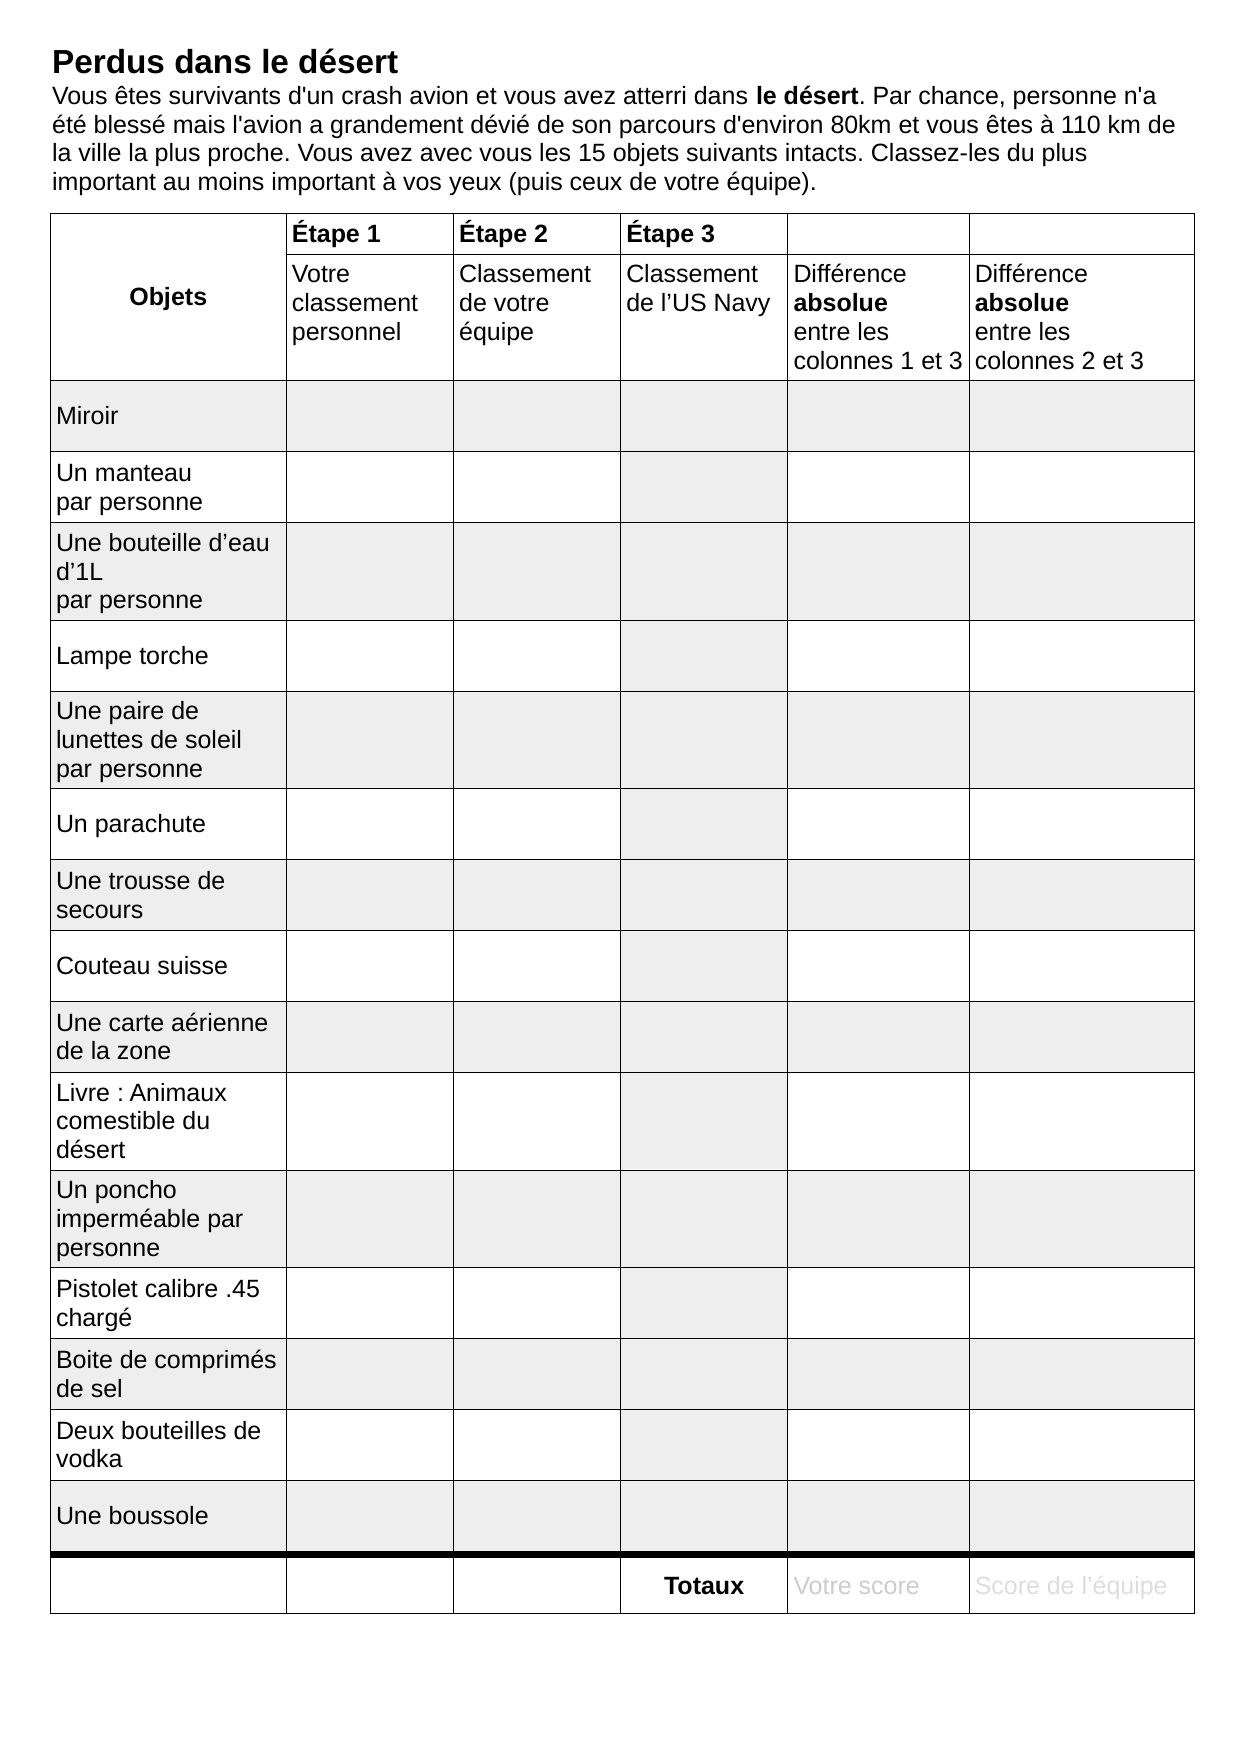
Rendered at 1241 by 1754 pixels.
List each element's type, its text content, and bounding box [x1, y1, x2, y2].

table_cell Classement de l’US Navy [621, 255, 787, 380]
table_cell [287, 789, 453, 859]
table_cell [788, 381, 969, 451]
table_cell [970, 523, 1194, 620]
table_cell [970, 1073, 1194, 1169]
table_cell [788, 1073, 969, 1169]
table_header [970, 214, 1194, 254]
table_cell [970, 860, 1194, 930]
table_cell Un manteau par personne [51, 452, 286, 522]
table_cell [621, 860, 787, 930]
table_cell [621, 381, 787, 451]
table_header Étape 3 [621, 214, 787, 254]
table_cell [454, 1410, 620, 1480]
table_cell [621, 621, 787, 691]
table_cell [287, 621, 453, 691]
table_cell [788, 1339, 969, 1409]
table_cell [788, 1002, 969, 1072]
table_cell [621, 692, 787, 788]
table_cell [788, 1552, 969, 1557]
table_cell [970, 621, 1194, 691]
table_cell Score de l’équipe [970, 1558, 1194, 1613]
table_cell [970, 1552, 1194, 1557]
table_cell Une carte aérienne de la zone [51, 1002, 286, 1072]
table_header [788, 214, 969, 254]
table_cell [788, 1481, 969, 1551]
table_cell [970, 1171, 1194, 1267]
table_cell [454, 1339, 620, 1409]
table_cell [970, 931, 1194, 1001]
table_cell [621, 523, 787, 620]
table_cell [970, 1339, 1194, 1409]
table_cell Différence absolue entre les colonnes 1 et 3 [788, 255, 969, 380]
table_cell [788, 931, 969, 1001]
table_cell [621, 789, 787, 859]
table_cell [621, 1171, 787, 1267]
table_cell Un poncho imperméable par personne [51, 1171, 286, 1267]
table_cell [454, 692, 620, 788]
table_cell [621, 452, 787, 522]
table_cell [287, 1002, 453, 1072]
table_cell [621, 1073, 787, 1169]
table_cell [287, 1552, 453, 1557]
table_cell Pistolet calibre .45 chargé [51, 1268, 286, 1338]
table_cell [970, 381, 1194, 451]
table_cell Une bouteille d’eau d’1L par personne [51, 523, 286, 620]
table_cell [970, 1002, 1194, 1072]
table_cell [287, 381, 453, 451]
table_cell Livre : Animaux comestible du désert [51, 1073, 286, 1169]
table_cell [454, 1002, 620, 1072]
table_cell [454, 1558, 620, 1613]
table_cell [788, 523, 969, 620]
table_cell Boite de comprimés de sel [51, 1339, 286, 1409]
table_cell [454, 931, 620, 1001]
table_cell [454, 523, 620, 620]
table_cell Totaux [621, 1558, 787, 1613]
table_cell [454, 452, 620, 522]
table_cell [621, 1268, 787, 1338]
table_cell [621, 931, 787, 1001]
table_cell [287, 931, 453, 1001]
table_cell [454, 1171, 620, 1267]
table_cell [287, 860, 453, 930]
table_cell [454, 1073, 620, 1169]
table_header Étape 2 [454, 214, 620, 254]
table_cell [454, 621, 620, 691]
table_cell Votre score [788, 1558, 969, 1613]
table_cell [788, 692, 969, 788]
table_cell [621, 1339, 787, 1409]
table_cell [287, 452, 453, 522]
table_cell [970, 1410, 1194, 1480]
table_cell [970, 1481, 1194, 1551]
table_cell [287, 1410, 453, 1480]
table_cell [454, 1481, 620, 1551]
table_cell [788, 789, 969, 859]
table_cell [287, 1481, 453, 1551]
table_cell [287, 1558, 453, 1613]
table_header Objets [51, 214, 286, 380]
table_cell [621, 1410, 787, 1480]
table_cell [788, 1268, 969, 1338]
table_cell [287, 1073, 453, 1169]
table_cell Classement de votre équipe [454, 255, 620, 380]
table_cell [51, 1558, 286, 1613]
table_cell Une trousse de secours [51, 860, 286, 930]
table_cell [970, 452, 1194, 522]
table_cell [287, 1268, 453, 1338]
table_cell [788, 1410, 969, 1480]
table_cell [621, 1552, 787, 1557]
table_cell Lampe torche [51, 621, 286, 691]
table_cell [970, 692, 1194, 788]
table_cell [454, 1268, 620, 1338]
table_cell [287, 523, 453, 620]
table_cell [287, 1339, 453, 1409]
table_cell Différence absolue entre les colonnes 2 et 3 [970, 255, 1194, 380]
table_cell [788, 621, 969, 691]
table_cell [621, 1481, 787, 1551]
table_cell [621, 1002, 787, 1072]
table_cell [51, 1552, 286, 1557]
table_cell [287, 1171, 453, 1267]
table_cell [454, 789, 620, 859]
table_cell [287, 692, 453, 788]
table_header Étape 1 [287, 214, 453, 254]
table_cell [970, 1268, 1194, 1338]
table_cell Miroir [51, 381, 286, 451]
table_cell Couteau suisse [51, 931, 286, 1001]
table_cell [454, 860, 620, 930]
table_cell Une boussole [51, 1481, 286, 1551]
table_cell [454, 381, 620, 451]
table_cell Deux bouteilles de vodka [51, 1410, 286, 1480]
table_cell Un parachute [51, 789, 286, 859]
table_cell [788, 860, 969, 930]
table_cell [788, 452, 969, 522]
table_cell Une paire de lunettes de soleil par personne [51, 692, 286, 788]
table_cell [454, 1552, 620, 1557]
table_cell Votre classement personnel [287, 255, 453, 380]
table_cell [970, 789, 1194, 859]
table_cell [788, 1171, 969, 1267]
